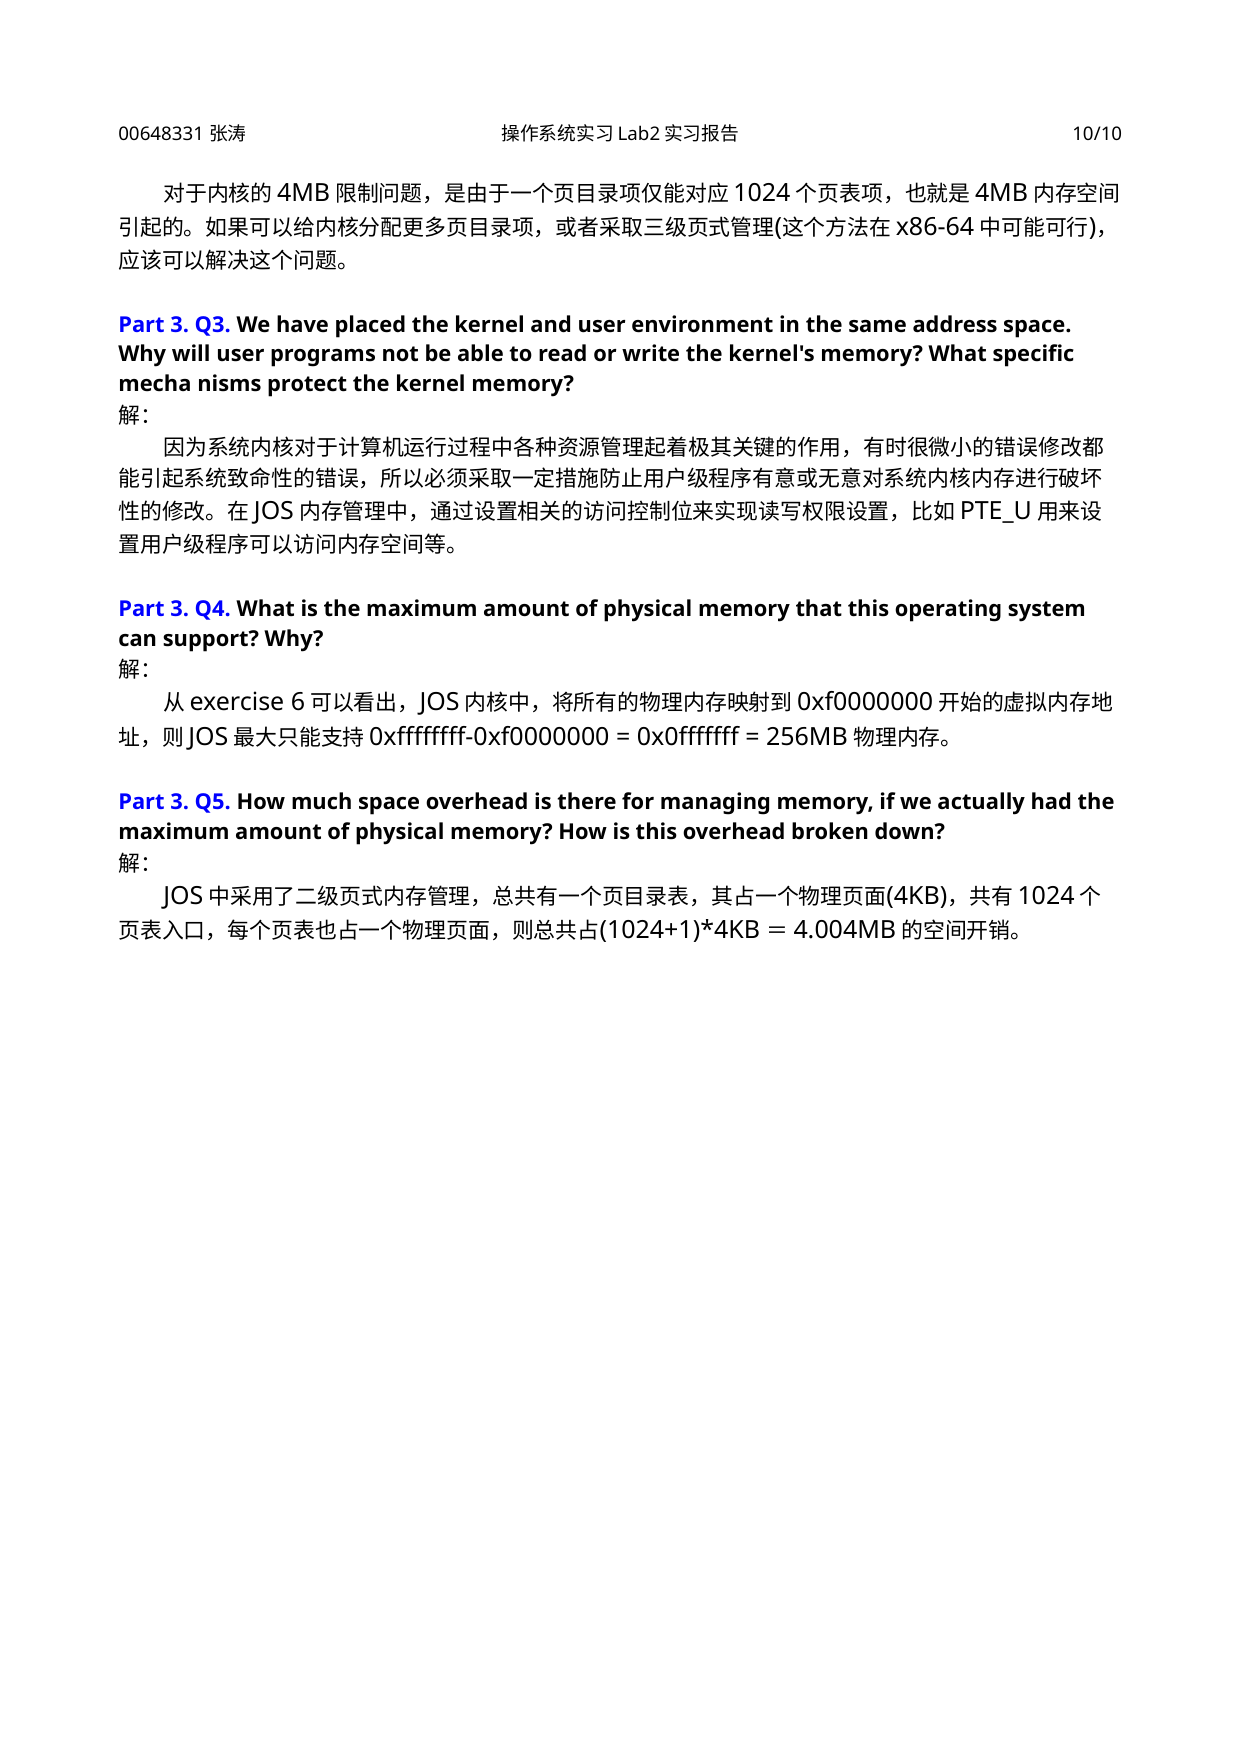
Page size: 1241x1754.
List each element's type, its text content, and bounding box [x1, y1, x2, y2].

text 解： [118, 846, 1122, 877]
text 从exercise 6可以看出，JOS内核中，将所有的物理内存映射到0xf0000000开始的虚拟内存地址，则JOS最大只能支持0xffffffff-0xf0000000 = 0x0fffffff = 256MB物理内存。 [118, 684, 1122, 752]
text 对于内核的4MB限制问题，是由于一个页目录项仅能对应1024个页表项，也就是4MB内存空间引起的。如果可以给内核分配更多页目录项，或者采取三级页式管理(这个方法在x86-64中可能可行)，应该可以解决这个问题。 [118, 175, 1122, 274]
text JOS中采用了二级页式内存管理，总共有一个页目录表，其占一个物理页面(4KB)，共有1024个页表入口，每个页表也占一个物理页面，则总共占(1024+1)*4KB ＝ 4.004MB的空间开销。 [118, 877, 1122, 946]
text 因为系统内核对于计算机运行过程中各种资源管理起着极其关键的作用，有时很微小的错误修改都能引起系统致命性的错误，所以必须采取一定措施防止用户级程序有意或无意对系统内核内存进行破坏性的修改。在JOS内存管理中，通过设置相关的访问控制位来实现读写权限设置，比如PTE_U用来设置用户级程序可以访问内存空间等。 [118, 430, 1122, 559]
text Part 3. Q5. How much space overhead is there for managing memory, if we actually had the maximum amount of physical memory? How is this overhead broken down? [118, 786, 1122, 846]
text Part 3. Q3. We have placed the kernel and user environment in the same address space. Why will user programs not be able to read or write the kernel's memory? What specific mecha nisms protect the kernel memory? [118, 309, 1122, 398]
text Part 3. Q4. What is the maximum amount of physical memory that this operating system can support? Why? [118, 593, 1122, 652]
text 解： [118, 652, 1122, 684]
text 解： [118, 398, 1122, 430]
